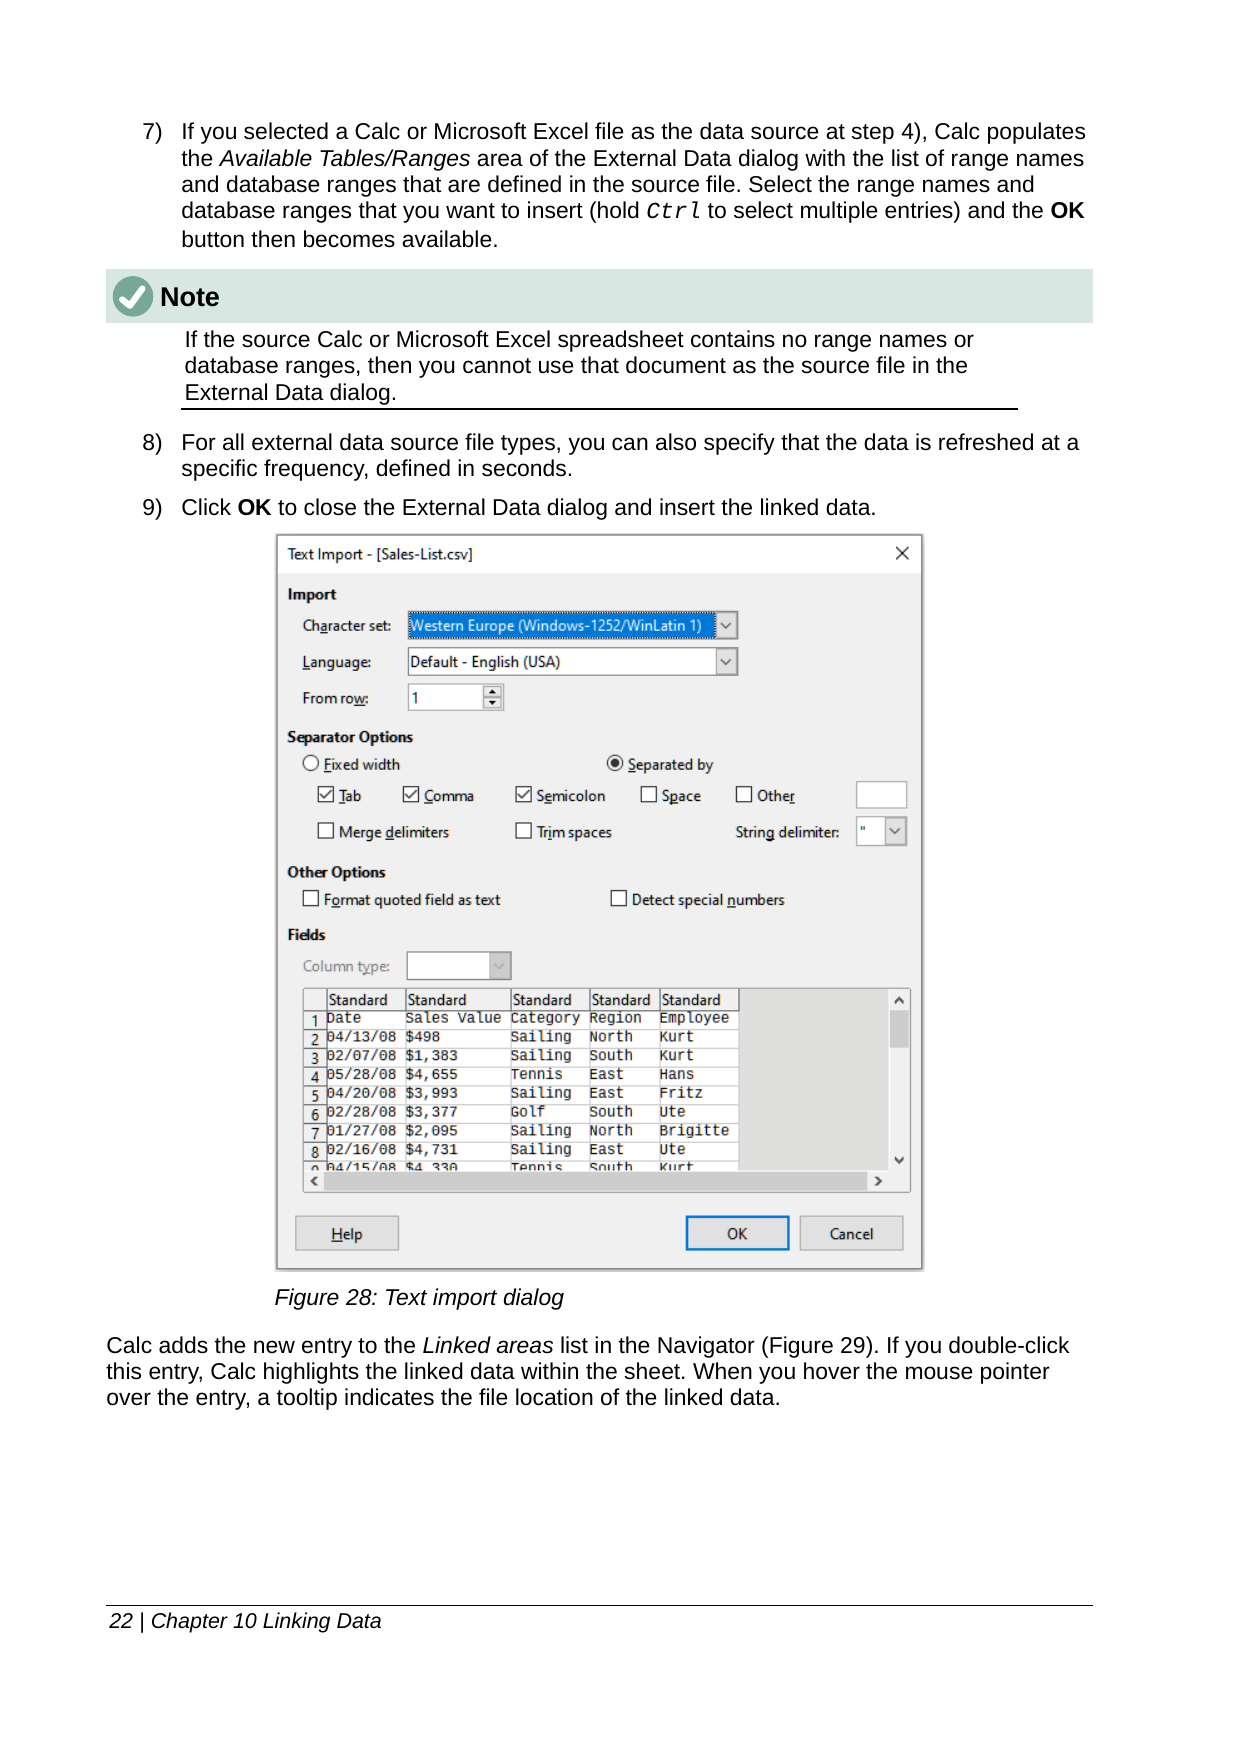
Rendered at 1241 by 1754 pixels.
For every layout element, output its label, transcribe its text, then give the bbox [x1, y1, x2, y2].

subtitle Note [106, 269, 1093, 323]
list For all external data source file types, you can also specify that the data is refreshed at a specific frequency, defined in seconds. [162, 429, 1093, 482]
text Figure 28: Text import dialog [274, 1284, 924, 1311]
list Click OK to close the External Data dialog and insert the linked data. [162, 494, 1093, 521]
list If you selected a Calc or Microsoft Excel file as the data source at step 4), Calc populates the Available Tables/Ranges area of the External Data dialog with the list of range names and database ranges that are defined in the source file. Select the range names and database ranges that you want to insert (hold Ctrl to select multiple entries) and the OK button then becomes available. [162, 118, 1093, 252]
picture [274, 533, 925, 1272]
text Calc adds the new entry to the Linked areas list in the Navigator (Figure 29). If you double-click this entry, Calc highlights the linked data within the sheet. When you hover the mouse pointer over the entry, a tooltip indicates the file location of the linked data. [106, 1332, 1093, 1411]
text If the source Calc or Microsoft Excel spreadsheet contains no range names or database ranges, then you cannot use that document as the source file in the External Data dialog. [181, 323, 1018, 408]
